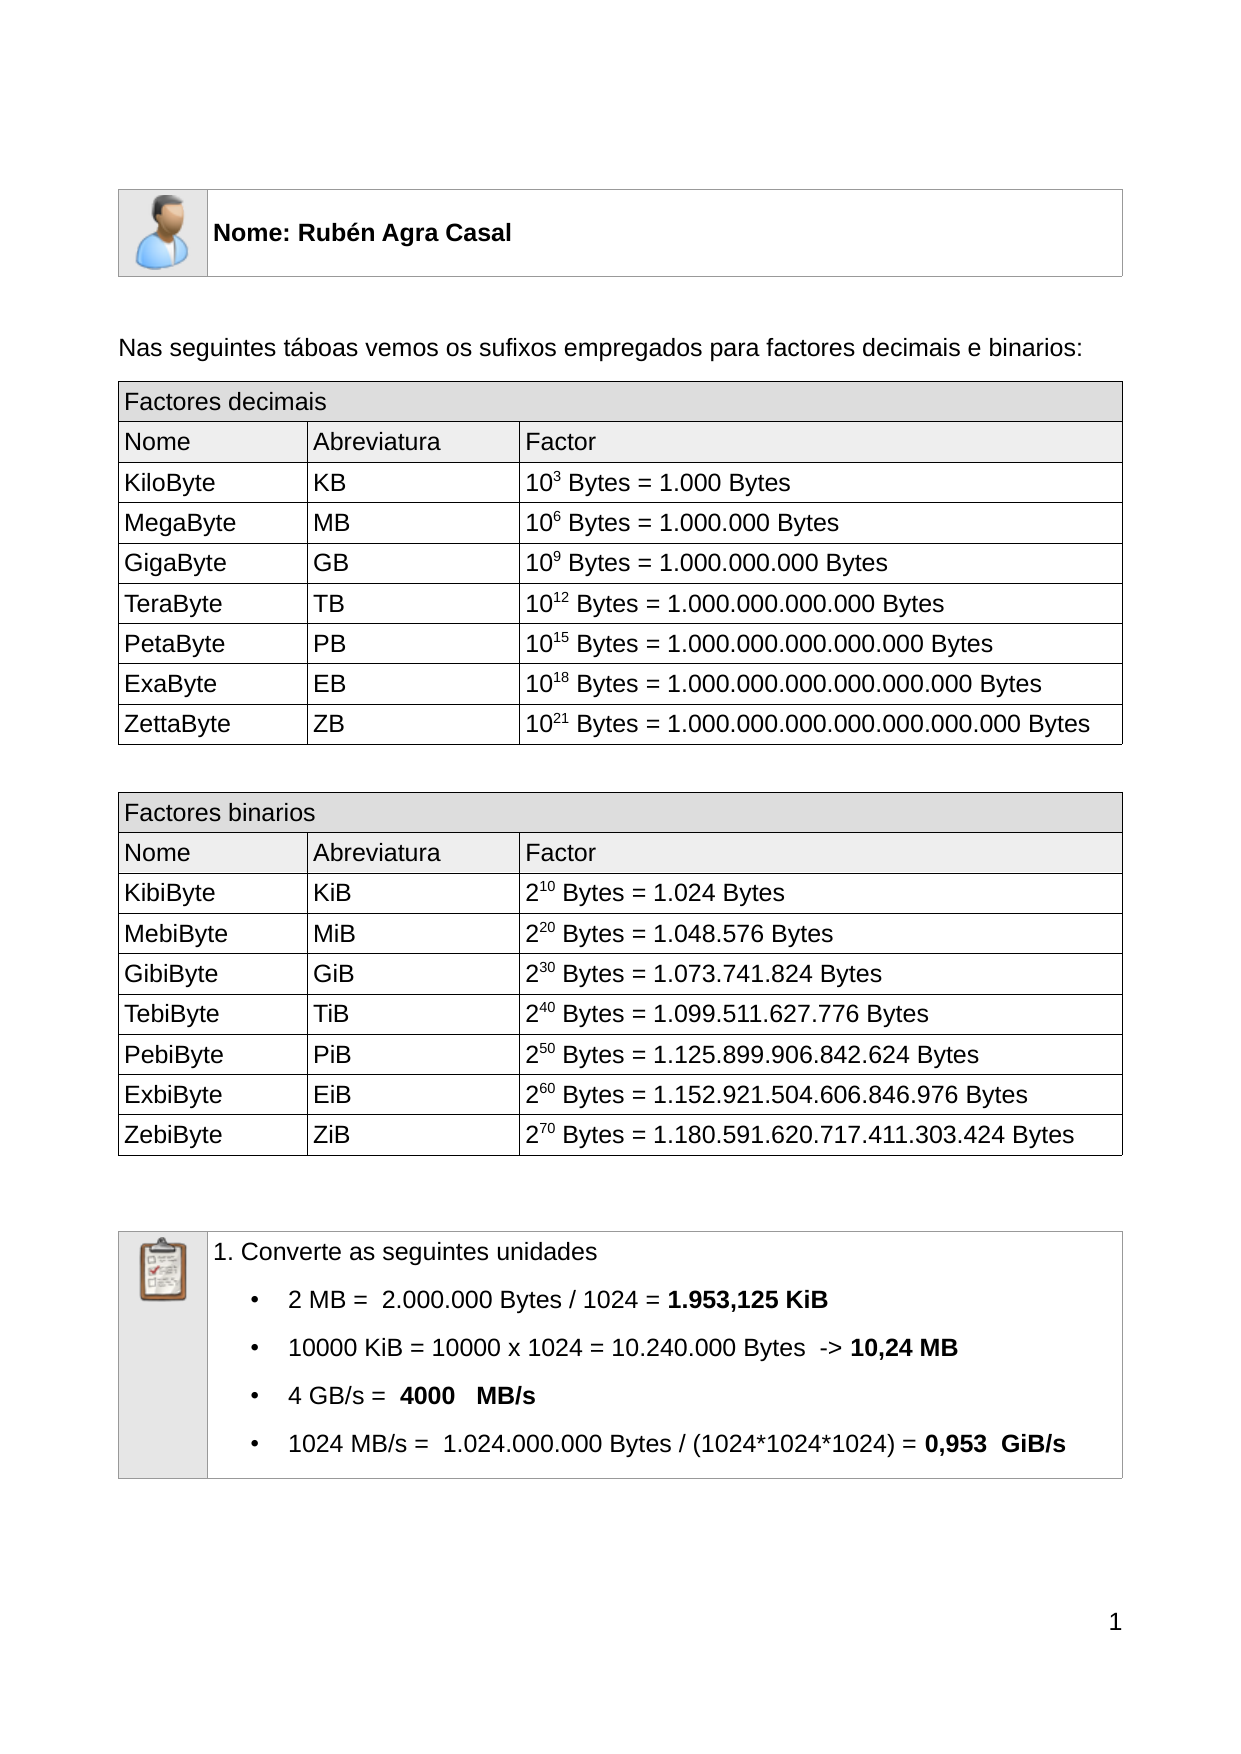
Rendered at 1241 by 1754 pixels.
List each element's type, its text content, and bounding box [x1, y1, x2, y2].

table_cell Nome [119, 422, 307, 462]
table_cell 260 Bytes = 1.152.921.504.606.846.976 Bytes [520, 1075, 1122, 1114]
table_cell GiB [308, 954, 519, 993]
table_header [119, 1232, 207, 1478]
table_cell GB [308, 544, 519, 583]
table_cell KibiByte [119, 874, 307, 913]
table_cell 106 Bytes = 1.000.000 Bytes [520, 503, 1122, 542]
table_cell EB [308, 664, 519, 704]
table_header Factores decimais [119, 382, 1122, 421]
picture [125, 195, 201, 270]
table_header Factores binarios [119, 793, 1122, 832]
table_cell 230 Bytes = 1.073.741.824 Bytes [520, 954, 1122, 993]
table_cell PB [308, 624, 519, 663]
table_cell 1021 Bytes = 1.000.000.000.000.000.000.000 Bytes [520, 705, 1122, 744]
table_cell KiloByte [119, 463, 307, 502]
table_cell ZettaByte [119, 705, 307, 744]
picture [130, 1237, 195, 1302]
table_cell KB [308, 463, 519, 502]
table_cell 1012 Bytes = 1.000.000.000.000 Bytes [520, 584, 1122, 623]
table_cell Abreviatura [308, 422, 519, 462]
table_cell Abreviatura [308, 833, 519, 872]
table_cell ExbiByte [119, 1075, 307, 1114]
table_cell TiB [308, 995, 519, 1034]
table_cell 109 Bytes = 1.000.000.000 Bytes [520, 544, 1122, 583]
table_cell 210 Bytes = 1.024 Bytes [520, 874, 1122, 913]
table_cell MebiByte [119, 914, 307, 953]
table_cell PetaByte [119, 624, 307, 663]
table_header Nome: Rubén Agra Casal [208, 190, 1122, 276]
table_cell Nome [119, 833, 307, 872]
table_cell PebiByte [119, 1035, 307, 1074]
table_header 1. Converte as seguintes unidades 2 MB = 2.000.000 Bytes / 1024 = 1.953,125 KiB 10000 KiB = 10000 x 1024 = 10.240.000 Bytes -> 10,24 MB 4 GB/s = 4000 MB/s 1024 MB/s = 1.024.000.000 Bytes / (1024*1024*1024) = 0,953 GiB/s [208, 1232, 1122, 1478]
table_cell GigaByte [119, 544, 307, 583]
table_cell TB [308, 584, 519, 623]
table_cell GibiByte [119, 954, 307, 993]
table_cell TeraByte [119, 584, 307, 623]
table_cell 240 Bytes = 1.099.511.627.776 Bytes [520, 995, 1122, 1034]
table_cell MegaByte [119, 503, 307, 542]
table_cell 250 Bytes = 1.125.899.906.842.624 Bytes [520, 1035, 1122, 1074]
table_cell Factor [520, 422, 1122, 462]
table_cell PiB [308, 1035, 519, 1074]
table_cell MiB [308, 914, 519, 953]
table_cell MB [308, 503, 519, 542]
table_cell Factor [520, 833, 1122, 872]
table_header [119, 190, 207, 276]
table_cell 270 Bytes = 1.180.591.620.717.411.303.424 Bytes [520, 1115, 1122, 1155]
table_cell 220 Bytes = 1.048.576 Bytes [520, 914, 1122, 953]
table_cell 1015 Bytes = 1.000.000.000.000.000 Bytes [520, 624, 1122, 663]
table_cell EiB [308, 1075, 519, 1114]
table_cell 103 Bytes = 1.000 Bytes [520, 463, 1122, 502]
table_cell ZiB [308, 1115, 519, 1155]
table_cell TebiByte [119, 995, 307, 1034]
table_cell 1018 Bytes = 1.000.000.000.000.000.000 Bytes [520, 664, 1122, 704]
table_cell ZebiByte [119, 1115, 307, 1155]
table_cell ZB [308, 705, 519, 744]
text Nas seguintes táboas vemos os sufixos empregados para factores decimais e binarios: [118, 333, 1122, 362]
table_cell ExaByte [119, 664, 307, 704]
table_cell KiB [308, 874, 519, 913]
